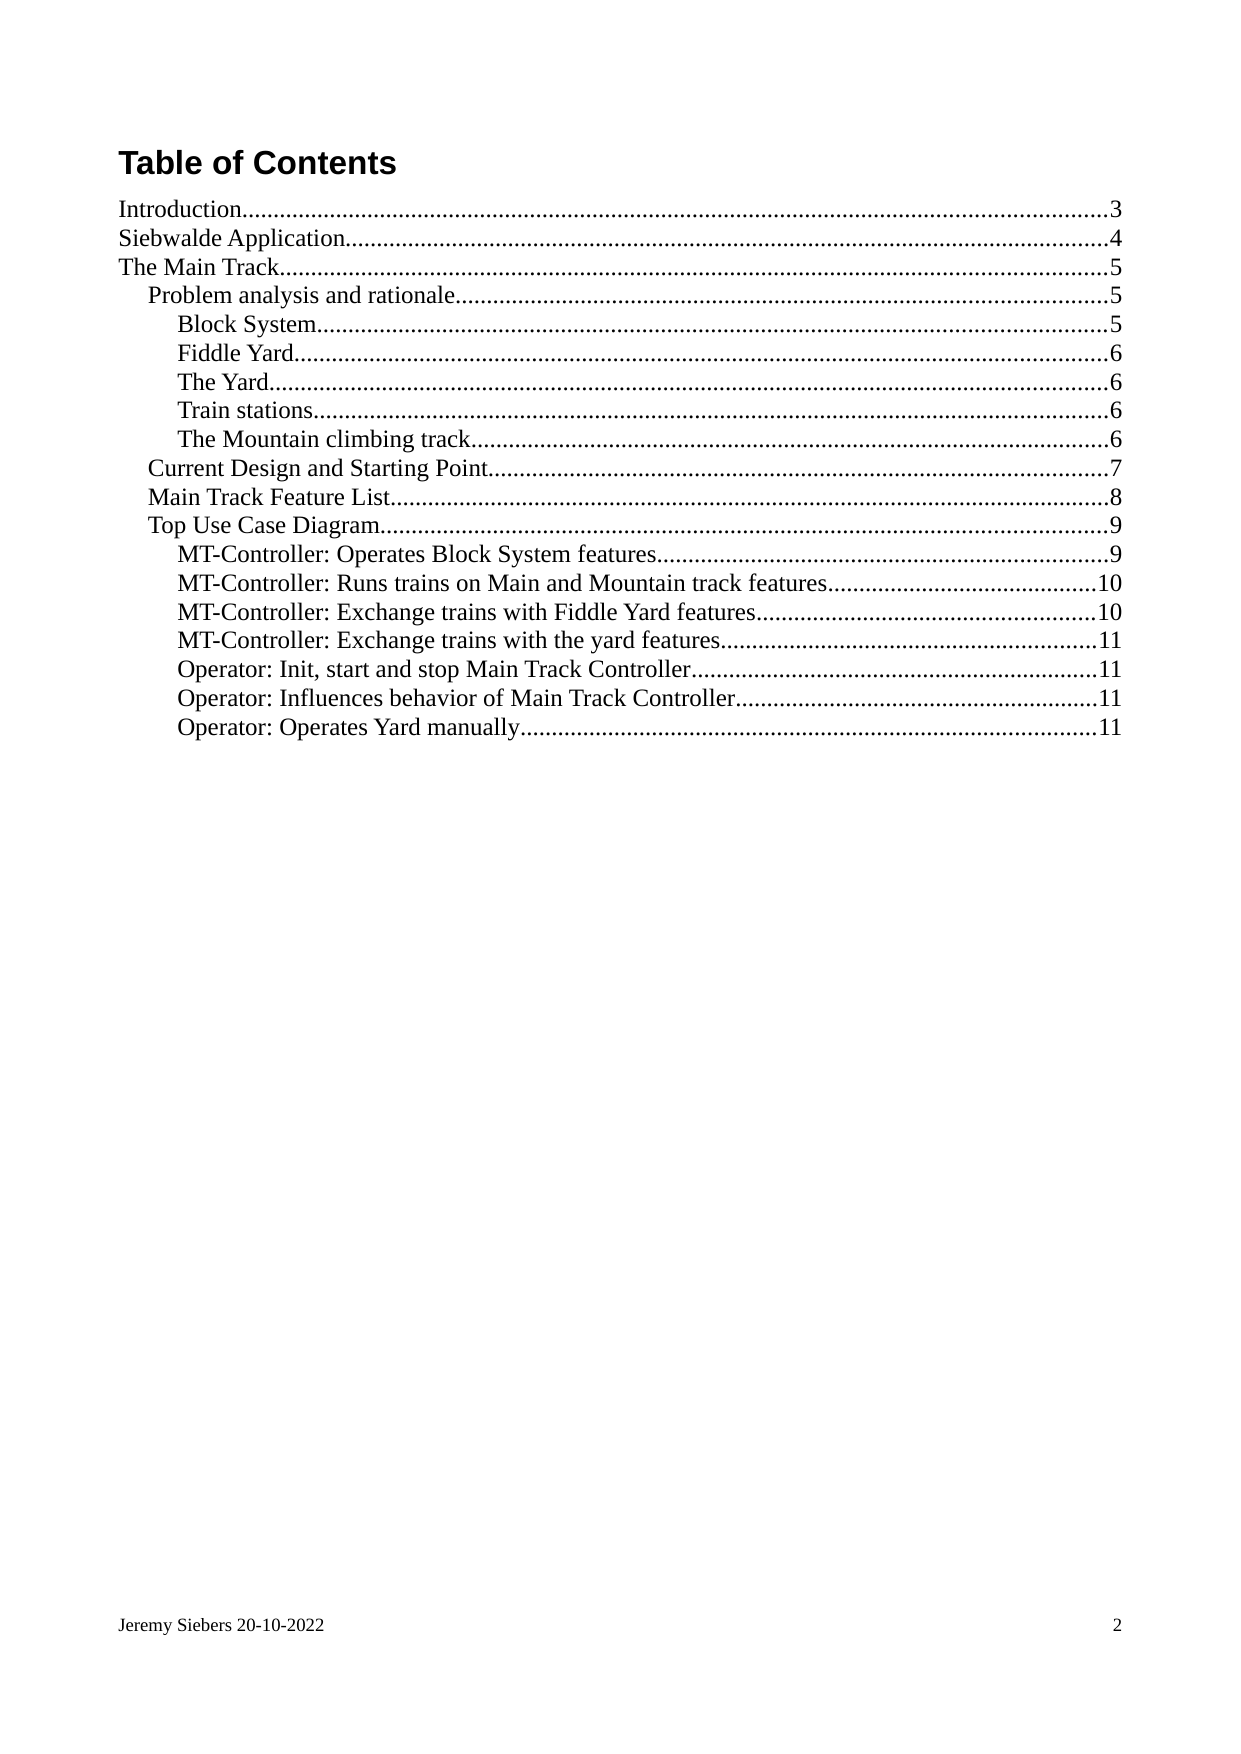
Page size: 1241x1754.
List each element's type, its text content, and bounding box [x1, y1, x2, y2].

subtitle Table of Contents [118, 143, 1122, 182]
text MT-Controller: Runs trains on Main and Mountain track features 10 [177, 568, 1122, 597]
text The Mountain climbing track 6 [177, 424, 1122, 453]
text The Main Track 5 [118, 252, 1122, 280]
text MT-Controller: Operates Block System features 9 [177, 539, 1122, 568]
text Fiddle Yard 6 [177, 338, 1122, 367]
text Train stations 6 [177, 395, 1122, 424]
text Siebwalde Application 4 [118, 223, 1122, 252]
text MT-Controller: Exchange trains with the yard features 11 [177, 625, 1122, 654]
text Problem analysis and rationale 5 [148, 280, 1122, 309]
text Top Use Case Diagram 9 [148, 510, 1122, 539]
text Introduction 3 [118, 194, 1122, 223]
text Operator: Influences behavior of Main Track Controller 11 [177, 683, 1122, 712]
text MT-Controller: Exchange trains with Fiddle Yard features 10 [177, 597, 1122, 625]
text The Yard 6 [177, 367, 1122, 395]
text Block System 5 [177, 309, 1122, 338]
text Operator: Init, start and stop Main Track Controller 11 [177, 654, 1122, 683]
text Operator: Operates Yard manually 11 [177, 712, 1122, 740]
text Main Track Feature List 8 [148, 482, 1122, 510]
text Current Design and Starting Point 7 [148, 453, 1122, 482]
